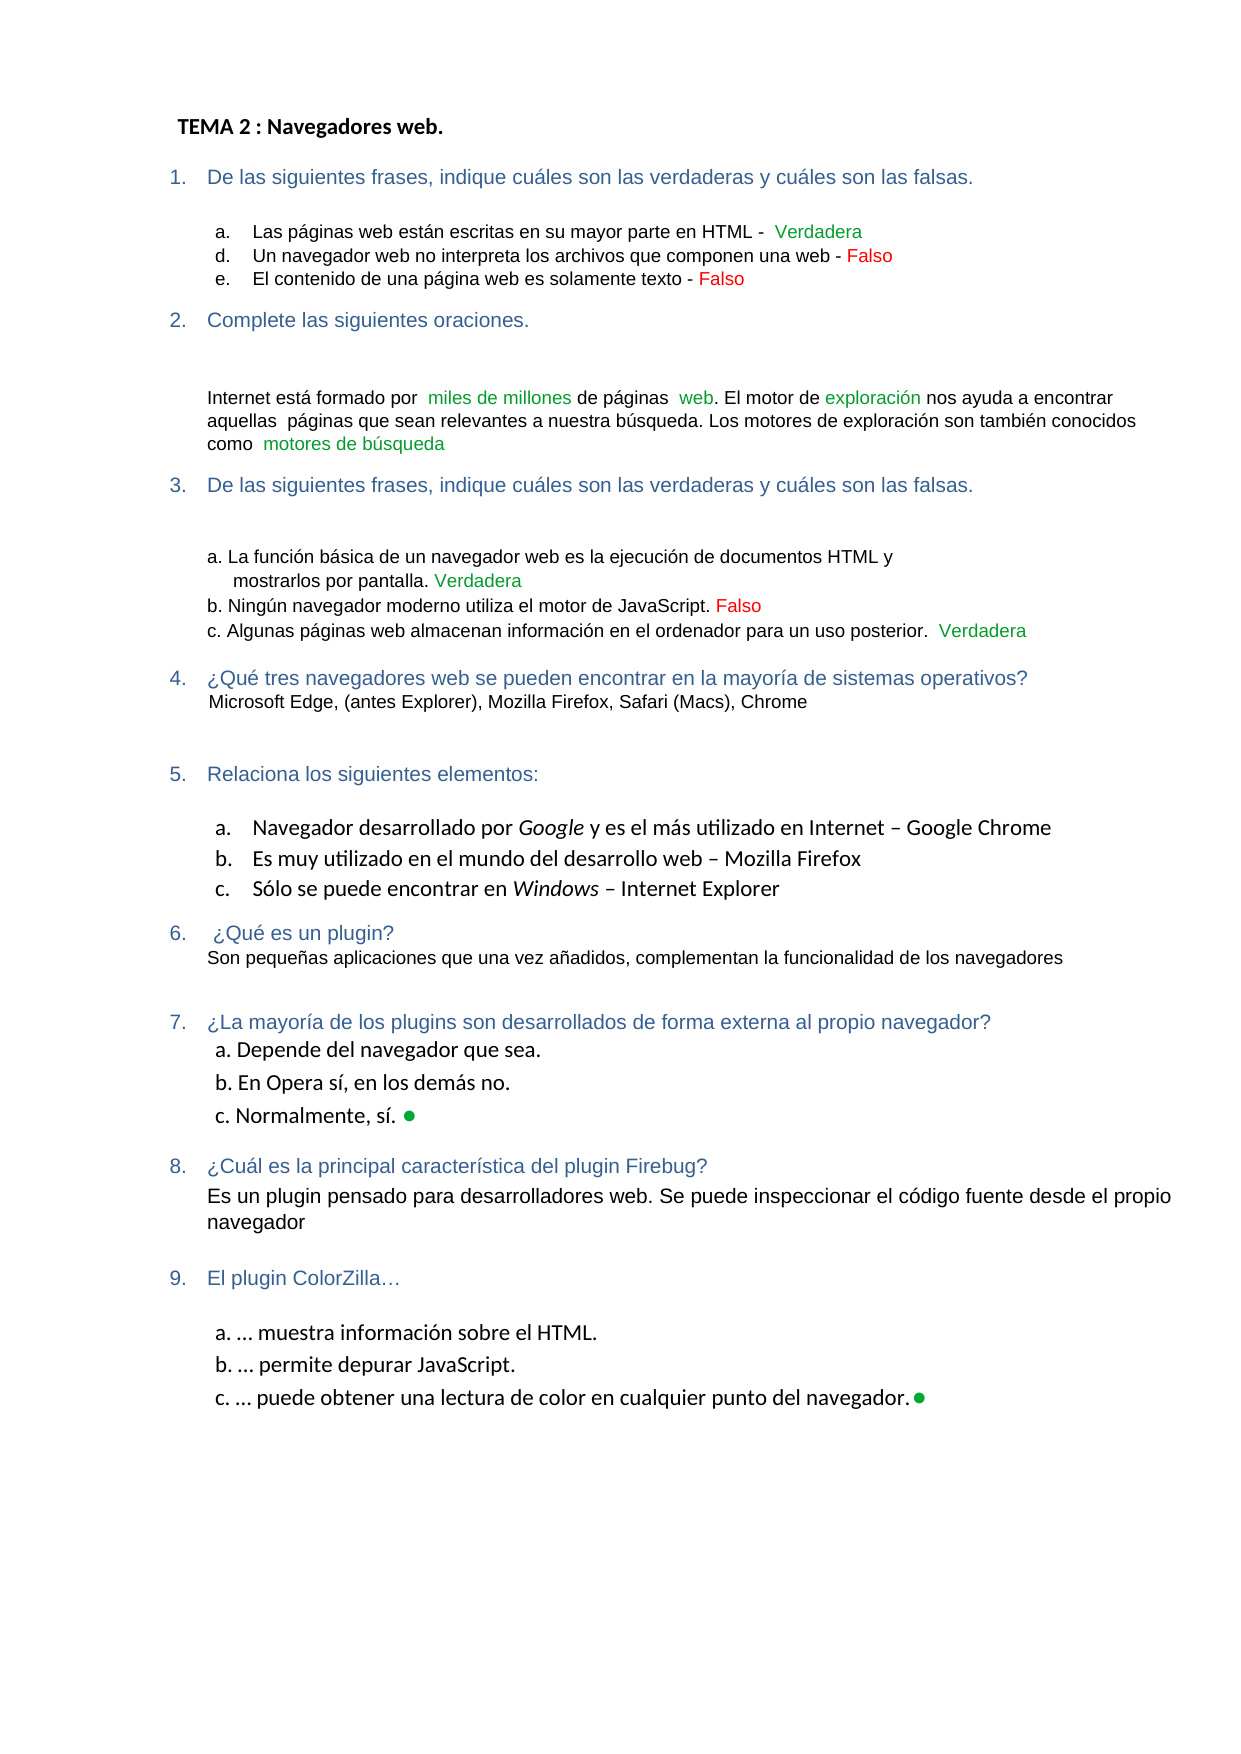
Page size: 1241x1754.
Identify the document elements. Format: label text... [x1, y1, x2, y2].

subtitle De las siguientes frases, indique cuáles son las verdaderas y cuáles son las falsas. [169, 165, 1181, 189]
list Navegador desarrollado por Google y es el más utilizado en Internet – Google Chrome [215, 813, 1181, 841]
text a. … muestra información sobre el HTML. b. … permite depurar JavaScript. c. … puede obtener una lectura de color en cualquier punto del navegador.● [215, 1318, 1181, 1411]
text Microsoft Edge, (antes Explorer), Mozilla Firefox, Safari (Macs), Chrome [177, 691, 1181, 738]
text a. La función básica de un navegador web es la ejecución de documentos HTML y mostrarlos por pantalla. Verdadera b. Ningún navegador moderno utiliza el motor de JavaScript. Falso c. Algunas páginas web almacenan información en el ordenador para un uso posterior. Verdadera [207, 546, 1181, 641]
subtitle Complete las siguientes oraciones. [169, 308, 1181, 332]
subtitle ¿La mayoría de los plugins son desarrollados de forma externa al propio navegador? [169, 1010, 1181, 1034]
list Es muy utilizado en el mundo del desarrollo web – Mozilla Firefox [215, 844, 1181, 872]
subtitle ¿Cuál es la principal característica del plugin Firebug? [169, 1154, 1181, 1178]
text a. Depende del navegador que sea. b. En Opera sí, en los demás no. c. Normalmente, sí. ● [215, 1036, 1181, 1129]
list Son pequeñas aplicaciones que una vez añadidos, complementan la funcionalidad de los navegadores [207, 947, 1181, 991]
text TEMA 2 : Navegadores web. [177, 112, 1181, 140]
list El contenido de una página web es solamente texto - Falso [215, 268, 1181, 289]
subtitle El plugin ColorZilla… [169, 1266, 1181, 1316]
list Un navegador web no interpreta los archivos que componen una web - Falso [215, 244, 1181, 266]
subtitle ¿Qué tres navegadores web se pueden encontrar en la mayoría de sistemas operativos? [169, 666, 1181, 689]
list Internet está formado por miles de millones de páginas web. El motor de exploración nos ayuda a encontrar aquellas páginas que sean relevantes a nuestra búsqueda. Los motores de exploración son también conocidos como motores de búsqueda [207, 386, 1181, 454]
subtitle ¿Qué es un plugin? [169, 921, 1181, 945]
subtitle Es un plugin pensado para desarrolladores web. Se puede inspeccionar el código fuente desde el propio navegador [207, 1184, 1181, 1260]
list Las páginas web están escritas en su mayor parte en HTML - Verdadera [215, 221, 1181, 243]
subtitle Relaciona los siguientes elementos: [169, 762, 1181, 812]
subtitle De las siguientes frases, indique cuáles son las verdaderas y cuáles son las falsas. [169, 473, 1181, 497]
list Sólo se puede encontrar en Windows – Internet Explorer [215, 874, 1181, 902]
